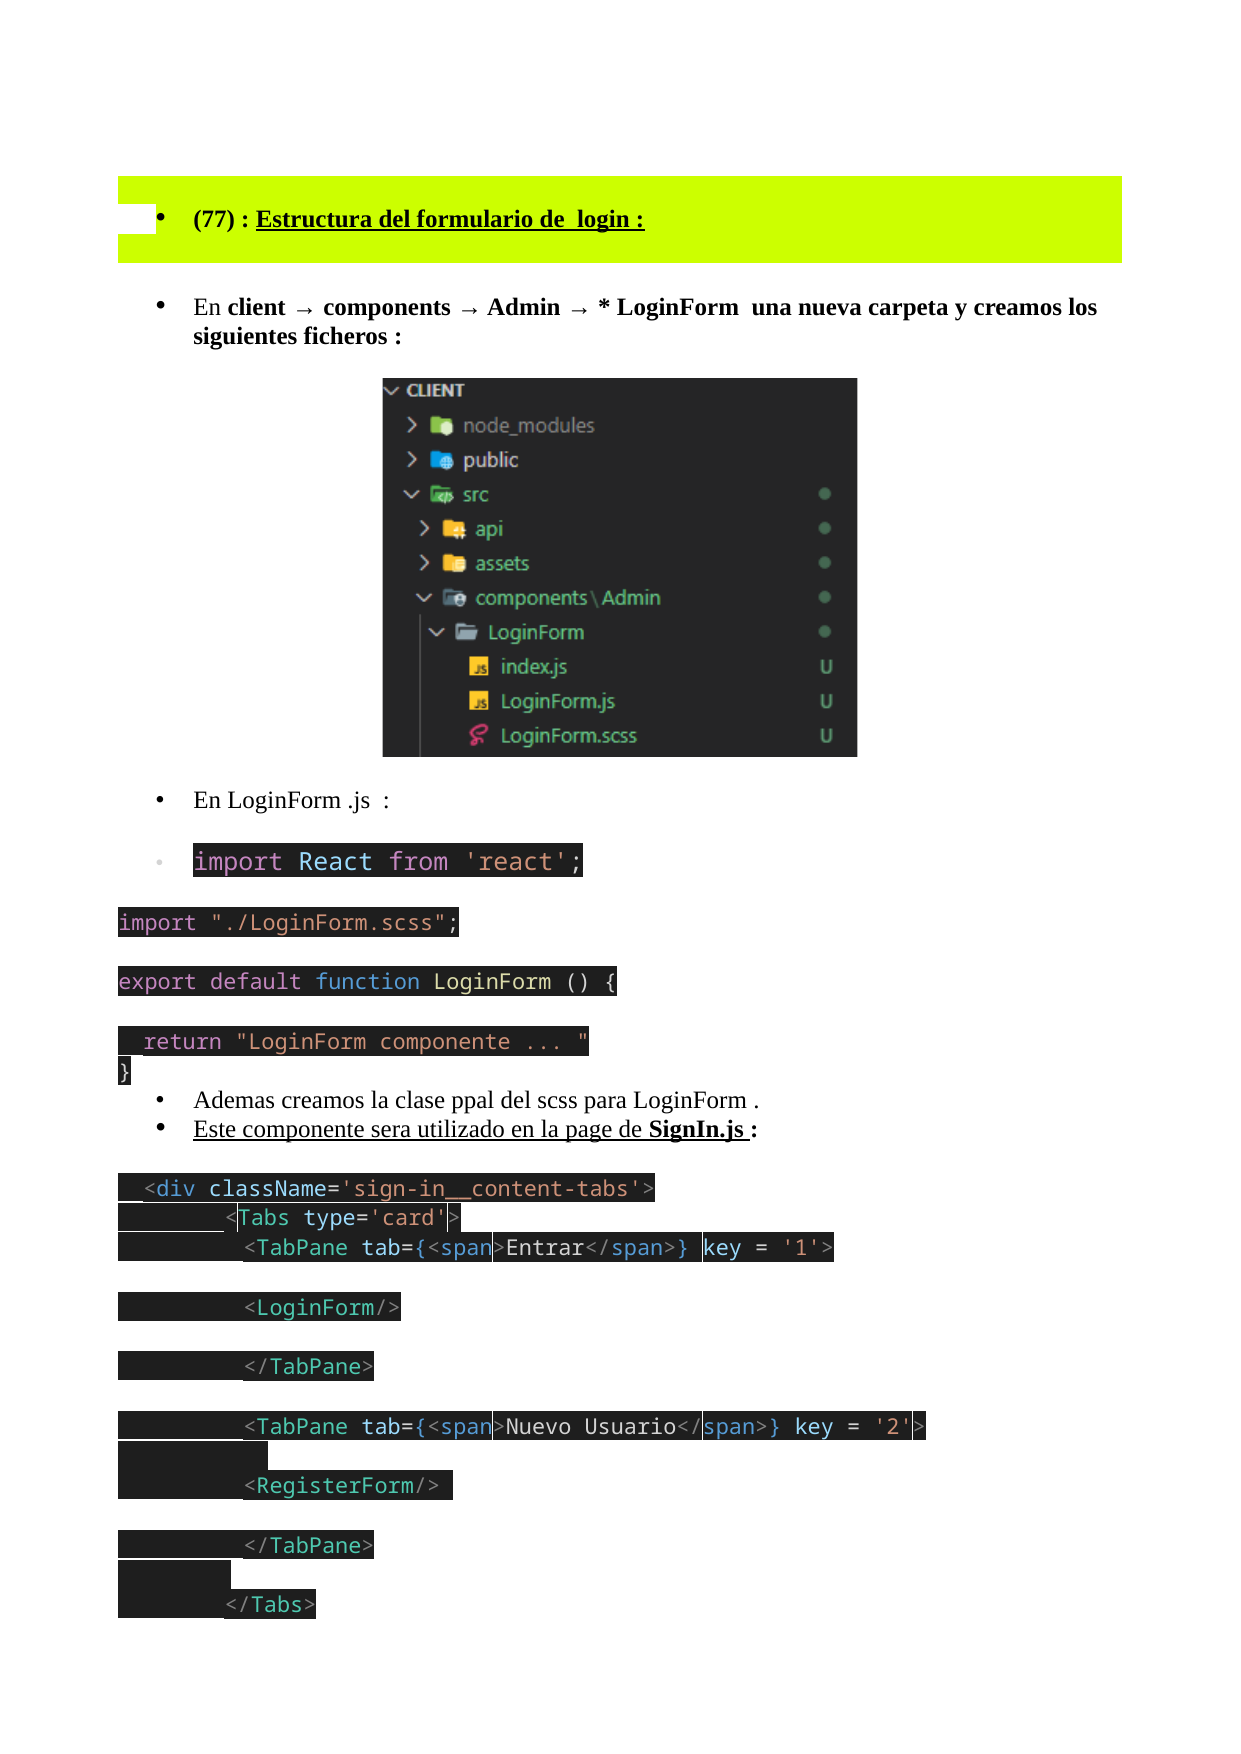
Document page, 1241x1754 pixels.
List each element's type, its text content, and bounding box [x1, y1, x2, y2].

text </Tabs> [118, 1589, 1122, 1619]
list import React from 'react'; [156, 843, 1122, 877]
text <LoginForm/> [118, 1292, 1122, 1321]
text <RegisterForm/> [118, 1470, 1122, 1500]
text <Tabs type='card'> [118, 1202, 1122, 1232]
text return "LoginForm componente ... " [118, 1026, 1122, 1056]
list En LoginForm .js : [156, 786, 1122, 814]
list En client → components → Admin → * LoginForm una nueva carpeta y creamos los siguientes ficheros : [156, 292, 1122, 350]
text </TabPane> [118, 1351, 1122, 1381]
picture [382, 378, 858, 757]
text import "./LoginForm.scss"; [118, 907, 1122, 937]
text } [118, 1056, 1122, 1085]
text </TabPane> [118, 1529, 1122, 1559]
list Ademas creamos la clase ppal del scss para LoginForm . [156, 1085, 1122, 1114]
list (77) : Estructura del formulario de login : [156, 204, 1122, 234]
text <TabPane tab={<span>Entrar</span>} key = '1'> [118, 1232, 1122, 1262]
text <TabPane tab={<span>Nuevo Usuario</span>} key = '2'> [118, 1411, 1122, 1440]
list Este componente sera utilizado en la page de SignIn.js : [156, 1114, 1122, 1144]
text export default function LoginForm () { [118, 966, 1122, 996]
text <div className='sign-in__content-tabs'> [118, 1173, 1122, 1202]
